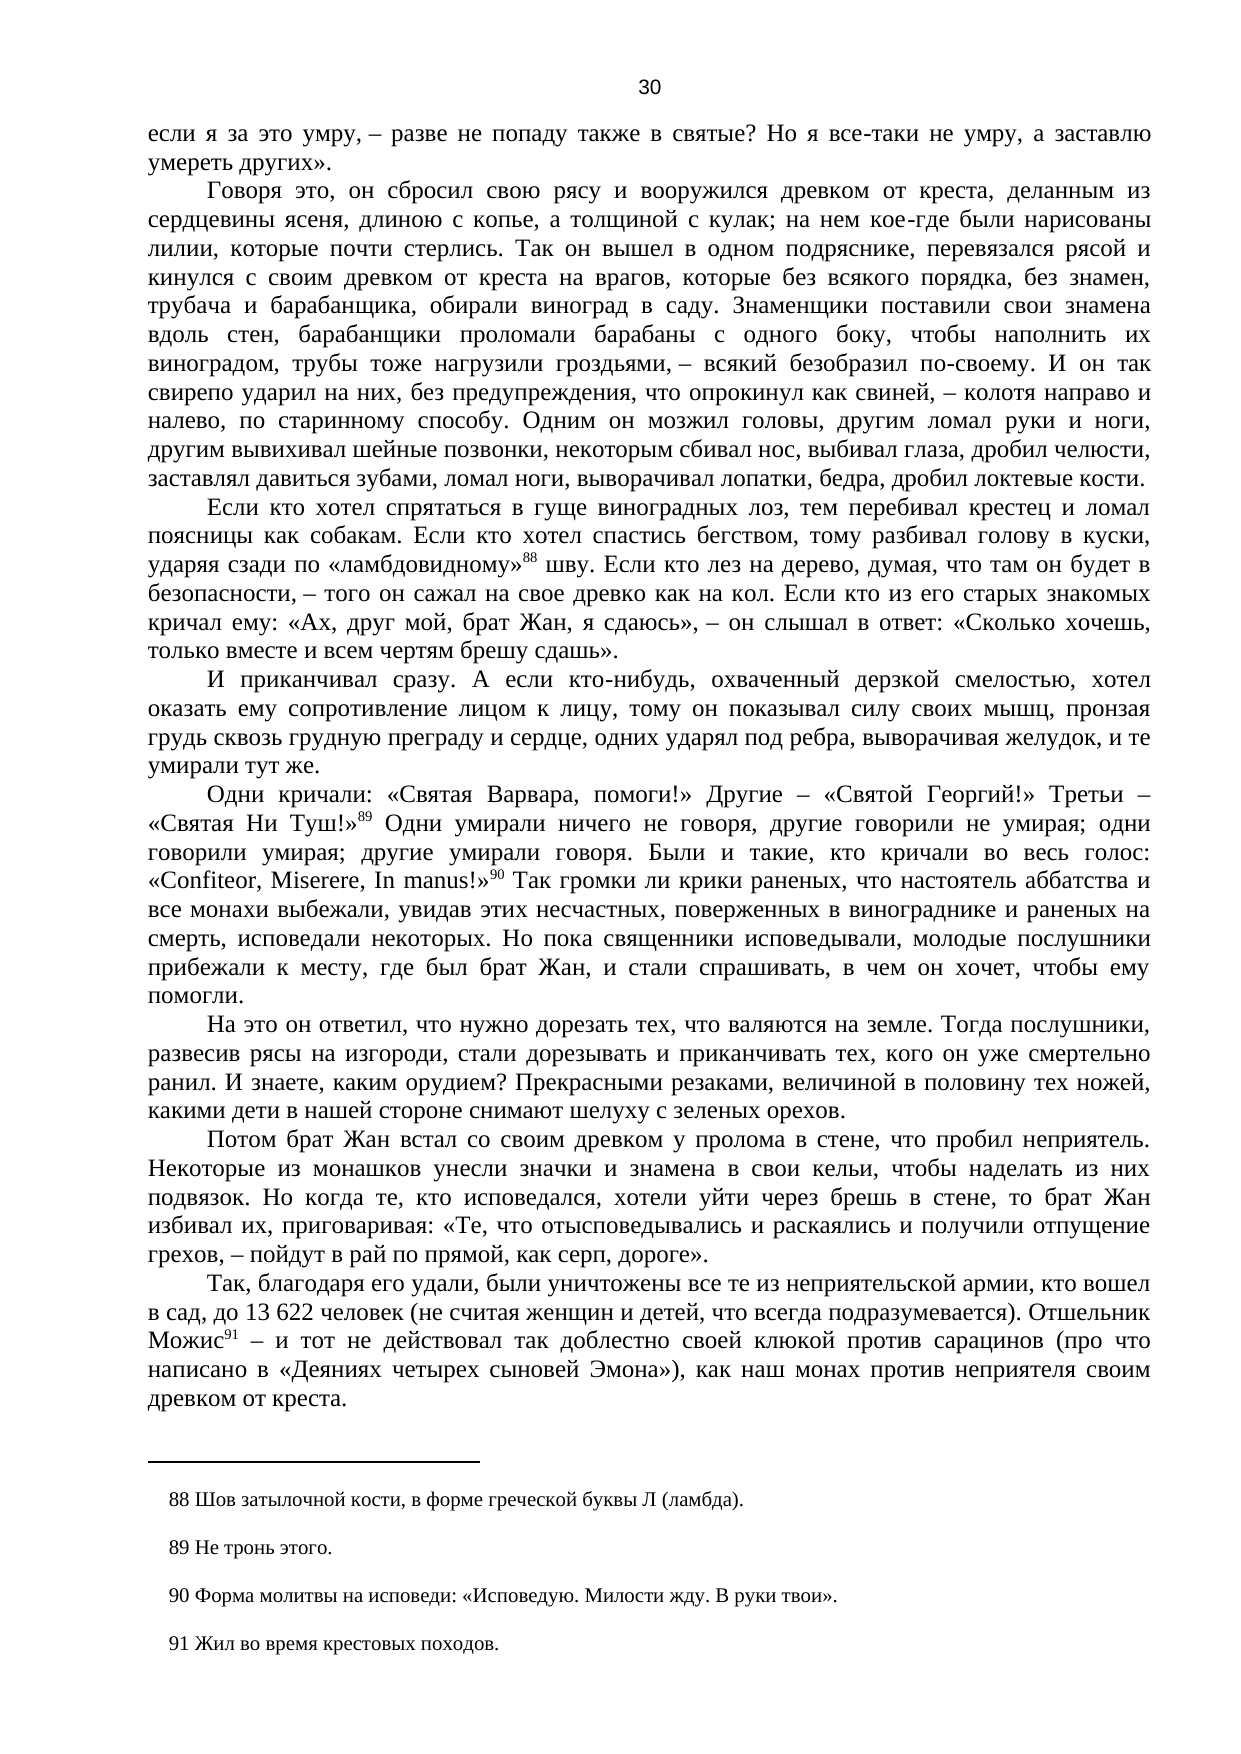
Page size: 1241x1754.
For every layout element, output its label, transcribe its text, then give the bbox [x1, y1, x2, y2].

text Так, благодаря его удали, были уничтожены все те из неприятельской армии, кто вошел в сад, до 13 622 человек (не считая женщин и детей, что всегда подразумевается). Отшельник Можис – и тот не действовал так доблестно своей клюкой против сарацинов (про что написано в «Деяниях четырех сыновей Эмона»), как наш монах против неприятеля своим древком от креста. [148, 1268, 1152, 1412]
text Жил во время крестовых походов. [148, 1631, 1152, 1655]
text Форма молитвы на исповеди: «Исповедую. Милости жду. В руки твои». [148, 1583, 1152, 1607]
text Если кто хотел спрятаться в гуще виноградных лоз, тем перебивал крестец и ломал поясницы как собакам. Если кто хотел спастись бегством, тому разбивал голову в куски, ударяя сзади по «ламбдовидному» шву. Если кто лез на дерево, думая, что там он будет в безопасности, – того он сажал на свое древко как на кол. Если кто из его старых знакомых кричал ему: «Ах, друг мой, брат Жан, я сдаюсь», – он слышал в ответ: «Сколько хочешь, только вместе и всем чертям брешу сдашь». [148, 492, 1152, 664]
text Одни кричали: «Святая Варвара, помоги!» Другие – «Святой Георгий!» Третьи – «Святая Ни Туш!» Одни умирали ничего не говоря, другие говорили не умирая; одни говорили умирая; другие умирали говоря. Были и такие, кто кричали во весь голос: «Confiteor, Miserere, In manus!» Так громки ли крики раненых, что настоятель аббатства и все монахи выбежали, увидав этих несчастных, поверженных в винограднике и раненых на смерть, исповедали некоторых. Но пока священники исповедывали, молодые послушники прибежали к месту, где был брат Жан, и стали спрашивать, в чем он хочет, чтобы ему помогли. [148, 779, 1152, 1009]
text Говоря это, он сбросил свою рясу и вооружился древком от креста, деланным из сердцевины ясеня, длиною с копье, а толщиной с кулак; на нем кое‑где были нарисованы лилии, которые почти стерлись. Так он вышел в одном подряснике, перевязался рясой и кинулся с своим древком от креста на врагов, которые без всякого порядка, без знамен, трубача и барабанщика, обирали виноград в саду. Знаменщики поставили свои знамена вдоль стен, барабанщики проломали барабаны с одного боку, чтобы наполнить их виноградом, трубы тоже нагрузили гроздьями, – всякий безобразил по‑своему. И он так свирепо ударил на них, без предупреждения, что опрокинул как свиней, – колотя направо и налево, по старинному способу. Одним он мозжил головы, другим ломал руки и ноги, другим вывихивал шейные позвонки, некоторым сбивал нос, выбивал глаза, дробил челюсти, заставлял давиться зубами, ломал ноги, выворачивал лопатки, бедра, дробил локтевые кости. [148, 176, 1152, 492]
text И приканчивал сразу. А если кто‑нибудь, охваченный дерзкой смелостью, хотел оказать ему сопротивление лицом к лицу, тому он показывал силу своих мышц, пронзая грудь сквозь грудную преграду и сердце, одних ударял под ребра, выворачивая желудок, и те умирали тут же. [148, 664, 1152, 779]
text На это он ответил, что нужно дорезать тех, что валяются на земле. Тогда послушники, развесив рясы на изгороди, стали дорезывать и приканчивать тех, кого он уже смертельно ранил. И знаете, каким орудием? Прекрасными резаками, величиной в половину тех ножей, какими дети в нашей стороне снимают шелуху с зеленых орехов. [148, 1009, 1152, 1124]
text Не тронь этого. [148, 1534, 1152, 1559]
text если я за это умру, – разве не попаду также в святые? Но я все‑таки не умру, а заставлю умереть других». [148, 118, 1152, 176]
text Шов затылочной кости, в форме греческой буквы Л (ламбда). [148, 1486, 1152, 1511]
text Потом брат Жан встал со своим древком у пролома в стене, что пробил неприятель. Некоторые из монашков унесли значки и знамена в свои кельи, чтобы наделать из них подвязок. Но когда те, кто исповедался, хотели уйти через брешь в стене, то брат Жан избивал их, приговаривая: «Те, что отысповедывались и раскаялись и получили отпущение грехов, – пойдут в рай по прямой, как серп, дороге». [148, 1124, 1152, 1268]
